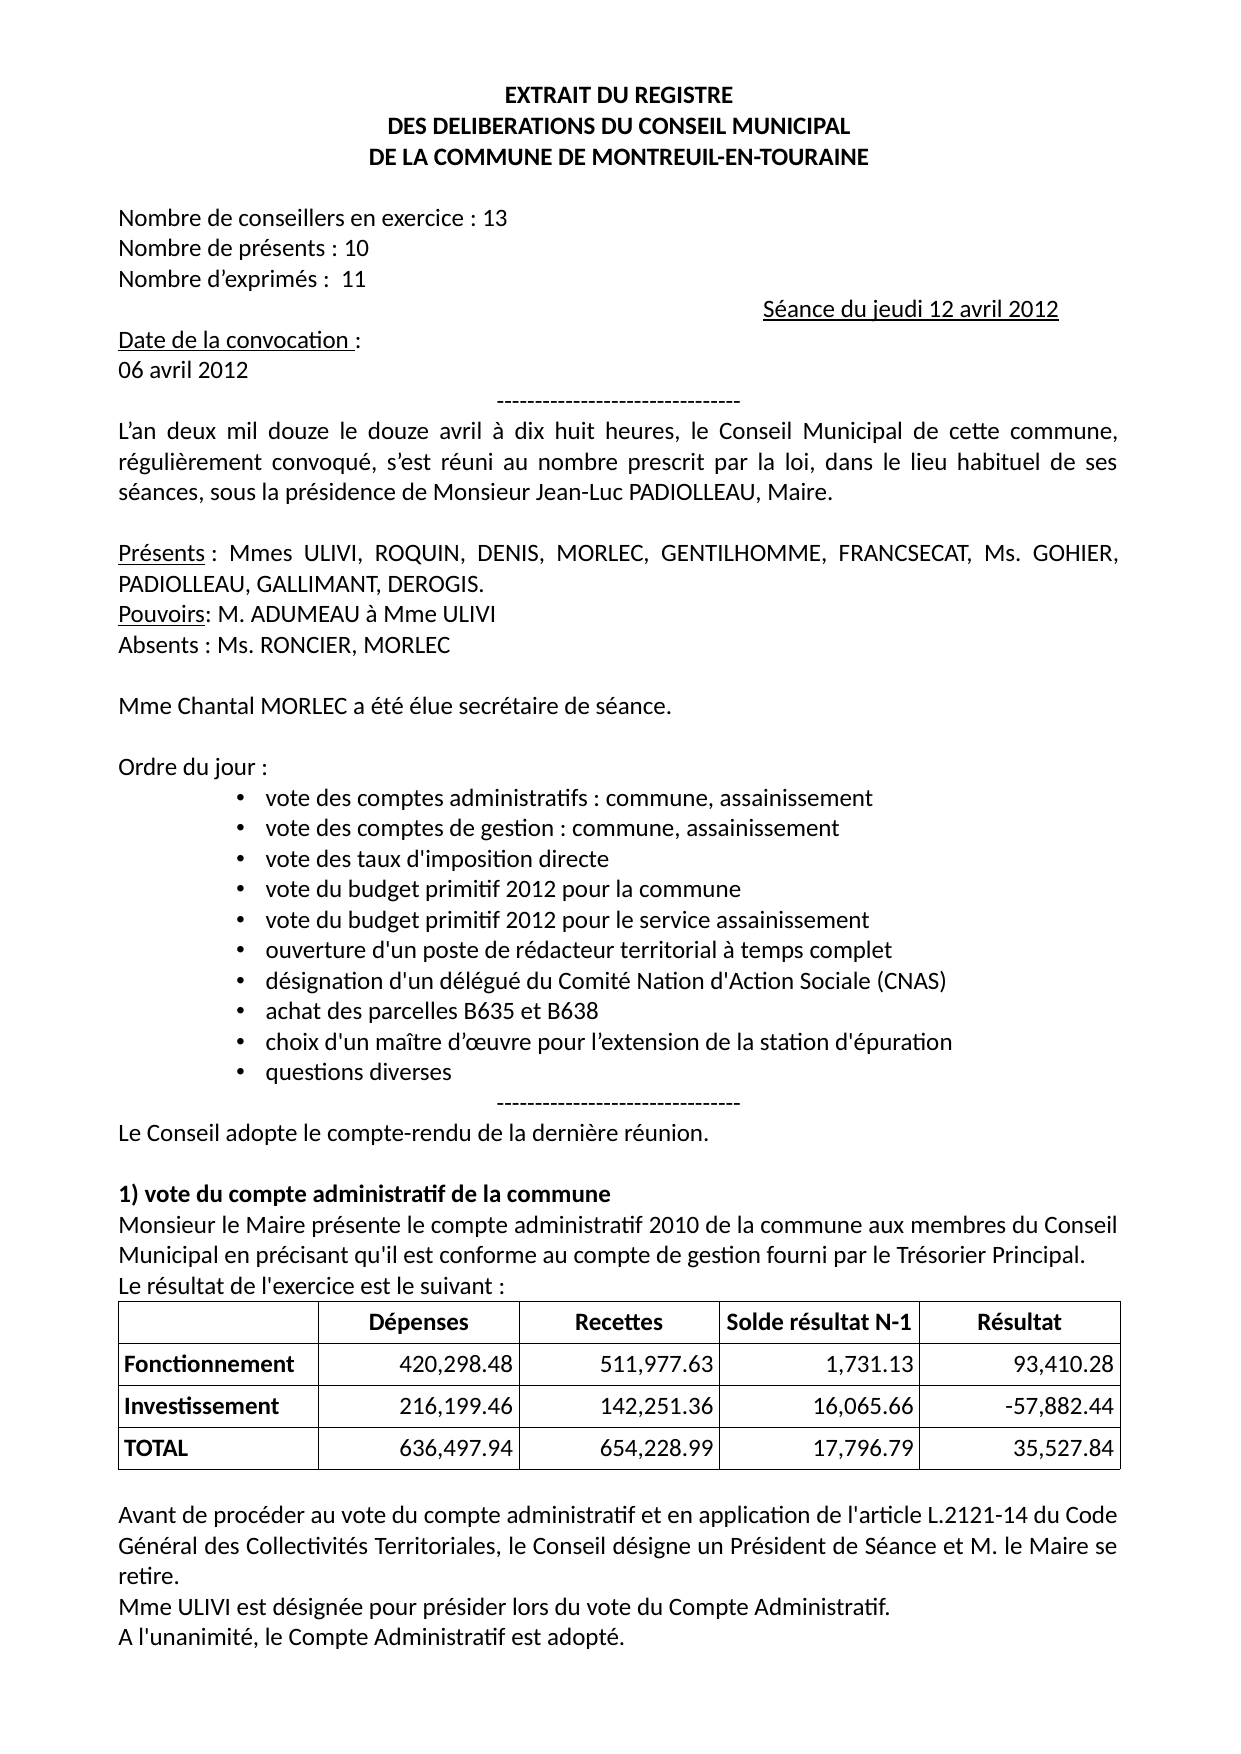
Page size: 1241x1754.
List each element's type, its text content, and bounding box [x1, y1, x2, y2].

text Nombre de présents : 10 [118, 232, 1120, 263]
list ouverture d'un poste de rédacteur territorial à temps complet [236, 934, 1120, 965]
table_cell 511 977,63 [520, 1344, 719, 1385]
table_cell 16 065,66 [720, 1386, 919, 1427]
table_cell Investissement [119, 1386, 318, 1427]
table_cell 216 199,46 [319, 1386, 519, 1427]
text Absents : Ms. RONCIER, MORLEC [118, 629, 1120, 659]
text Date de la convocation : [24, 324, 1120, 354]
text Avant de procéder au vote du compte administratif et en application de l'article L.2121-14 du Code Général des Collectivités Territoriales, le Conseil désigne un Président de Séance et M. le Maire se retire. [118, 1499, 1120, 1591]
table_cell Fonctionnement [119, 1344, 318, 1385]
list achat des parcelles B635 et B638 [236, 995, 1120, 1026]
table_cell 1 731,13 [720, 1344, 919, 1385]
list vote des comptes administratifs : commune, assainissement [236, 782, 1120, 812]
list vote du budget primitif 2012 pour le service assainissement [236, 904, 1120, 934]
list désignation d'un délégué du Comité Nation d'Action Sociale (CNAS) [236, 965, 1120, 995]
text Présents : Mmes ULIVI, ROQUIN, DENIS, MORLEC, GENTILHOMME, FRANCSECAT, Ms. GOHIER, PADIOLLEAU, GALLIMANT, DEROGIS. [118, 537, 1120, 598]
table_cell 35 527,84 [920, 1428, 1120, 1469]
table_header Solde résultat N-1 [720, 1302, 919, 1343]
table_cell 93 410,28 [920, 1344, 1120, 1385]
table_cell 142 251,36 [520, 1386, 719, 1427]
text Monsieur le Maire présente le compte administratif 2010 de la commune aux membres du Conseil Municipal en précisant qu'il est conforme au compte de gestion fourni par le Trésorier Principal. [118, 1209, 1120, 1270]
text A l'unanimité, le Compte Administratif est adopté. [118, 1622, 1120, 1652]
text Mme Chantal MORLEC a été élue secrétaire de séance. [118, 690, 1120, 721]
table_cell 636 497,94 [319, 1428, 519, 1469]
text Nombre de conseillers en exercice : 13 [118, 202, 1120, 232]
list choix d'un maître d’œuvre pour l’extension de la station d'épuration [236, 1026, 1120, 1056]
text -------------------------------- [118, 1087, 1120, 1117]
table_cell 17 796,79 [720, 1428, 919, 1469]
list questions diverses [236, 1056, 1120, 1087]
table_cell 654 228,99 [520, 1428, 719, 1469]
table_cell -57 882,44 [920, 1386, 1120, 1427]
table_header Résultat [920, 1302, 1120, 1343]
table_header [119, 1302, 318, 1343]
text Pouvoirs: M. ADUMEAU à Mme ULIVI [118, 598, 1120, 629]
table_cell 420 298,48 [319, 1344, 519, 1385]
text DE LA COMMUNE DE MONTREUIL-EN-TOURAINE [118, 141, 1120, 171]
text Le résultat de l'exercice est le suivant : [118, 1270, 1120, 1301]
list vote des taux d'imposition directe [236, 843, 1120, 873]
text DES DELIBERATIONS DU CONSEIL MUNICIPAL [118, 110, 1120, 141]
table_header Recettes [520, 1302, 719, 1343]
text Séance du jeudi 12 avril 2012 [24, 293, 1120, 324]
text EXTRAIT DU REGISTRE [118, 80, 1120, 110]
text Ordre du jour : [118, 751, 1120, 782]
text L’an deux mil douze le douze avril à dix huit heures, le Conseil Municipal de cette commune, régulièrement convoqué, s’est réuni au nombre prescrit par la loi, dans le lieu habituel de ses séances, sous la présidence de Monsieur Jean-Luc PADIOLLEAU, Maire. [118, 415, 1120, 507]
text 1) vote du compte administratif de la commune [118, 1178, 1120, 1209]
list vote du budget primitif 2012 pour la commune [236, 873, 1120, 904]
text Mme ULIVI est désignée pour présider lors du vote du Compte Administratif. [118, 1591, 1120, 1622]
list vote des comptes de gestion : commune, assainissement [236, 812, 1120, 843]
table_cell TOTAL [119, 1428, 318, 1469]
text Le Conseil adopte le compte-rendu de la dernière réunion. [117, 1117, 1120, 1148]
table_header Dépenses [319, 1302, 519, 1343]
text 06 avril 2012 [24, 354, 1120, 385]
text -------------------------------- [118, 385, 1120, 415]
text Nombre d’exprimés : 11 [24, 263, 1120, 293]
